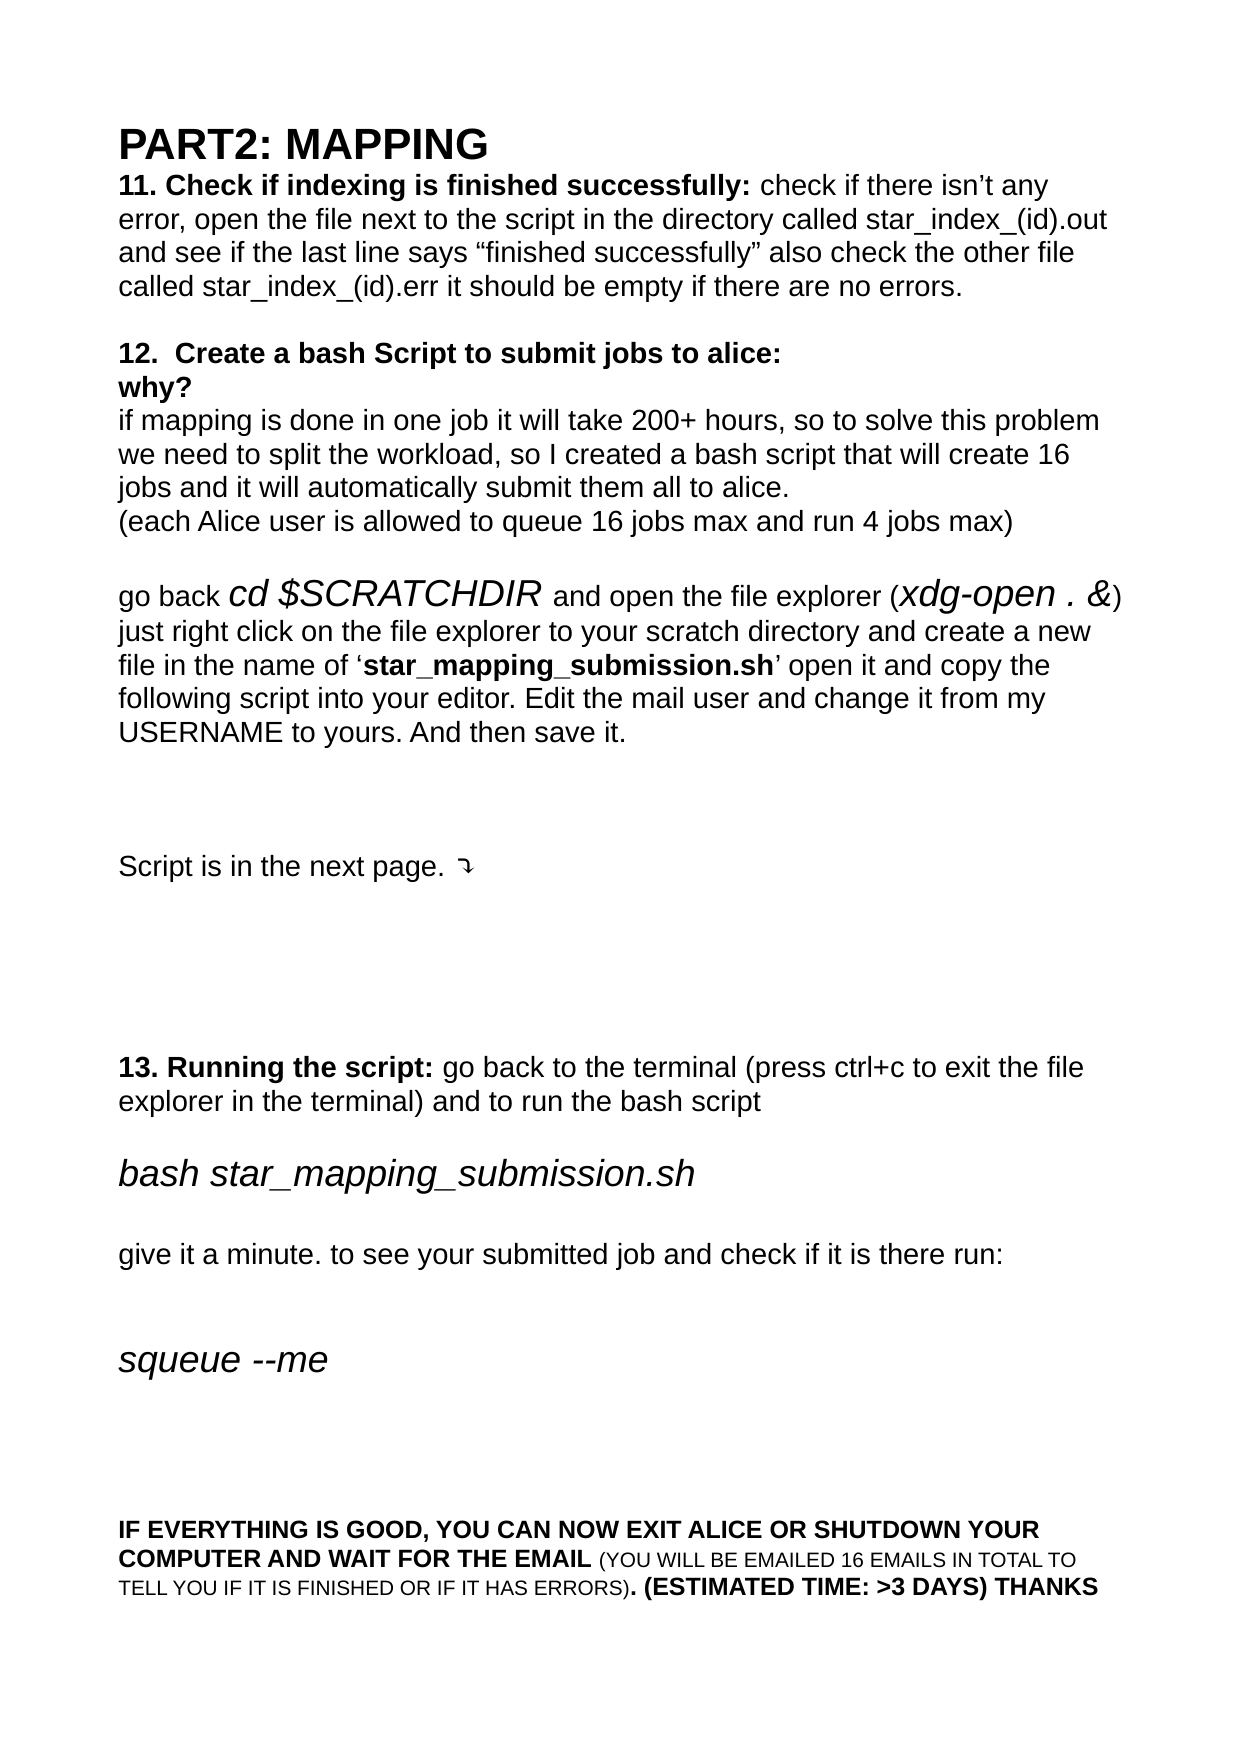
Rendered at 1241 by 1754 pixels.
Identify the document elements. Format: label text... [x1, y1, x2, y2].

text 13. Running the script: go back to the terminal (press ctrl+c to exit the file explorer in the terminal) and to run the bash script [118, 1050, 1122, 1117]
text 11. Check if indexing is finished successfully: check if there isn’t any error, open the file next to the script in the directory called star_index_(id).out and see if the last line says “finished successfully” also check the other file called star_index_(id).err it should be empty if there are no errors. [118, 168, 1122, 303]
text go back cd $SCRATCHDIR and open the file explorer (xdg-open . &) just right click on the file explorer to your scratch directory and create a new file in the name of ‘star_mapping_submission.sh’ open it and copy the following script into your editor. Edit the mail user and change it from my USERNAME to yours. And then save it. [118, 537, 1122, 748]
text bash star_mapping_submission.sh [118, 1151, 1122, 1194]
text 12. Create a bash Script to submit jobs to alice: why? if mapping is done in one job it will take 200+ hours, so to solve this problem we need to split the workload, so I created a bash script that will create 16 jobs and it will automatically submit them all to alice. (each Alice user is allowed to queue 16 jobs max and run 4 jobs max) [118, 336, 1122, 537]
text Script is in the next page. ⤵️ [118, 849, 1122, 882]
text give it a minute. to see your submitted job and check if it is there run: [118, 1237, 1122, 1271]
text PART2: MAPPING [118, 118, 1122, 168]
text IF EVERYTHING IS GOOD, YOU CAN NOW EXIT ALICE OR SHUTDOWN YOUR COMPUTER AND WAIT FOR THE EMAIL (YOU WILL BE EMAILED 16 EMAILS IN TOTAL TO TELL YOU IF IT IS FINISHED OR IF IT HAS ERRORS). (ESTIMATED TIME: >3 DAYS) THANKS [118, 1515, 1122, 1601]
text squeue --me [118, 1338, 1122, 1381]
